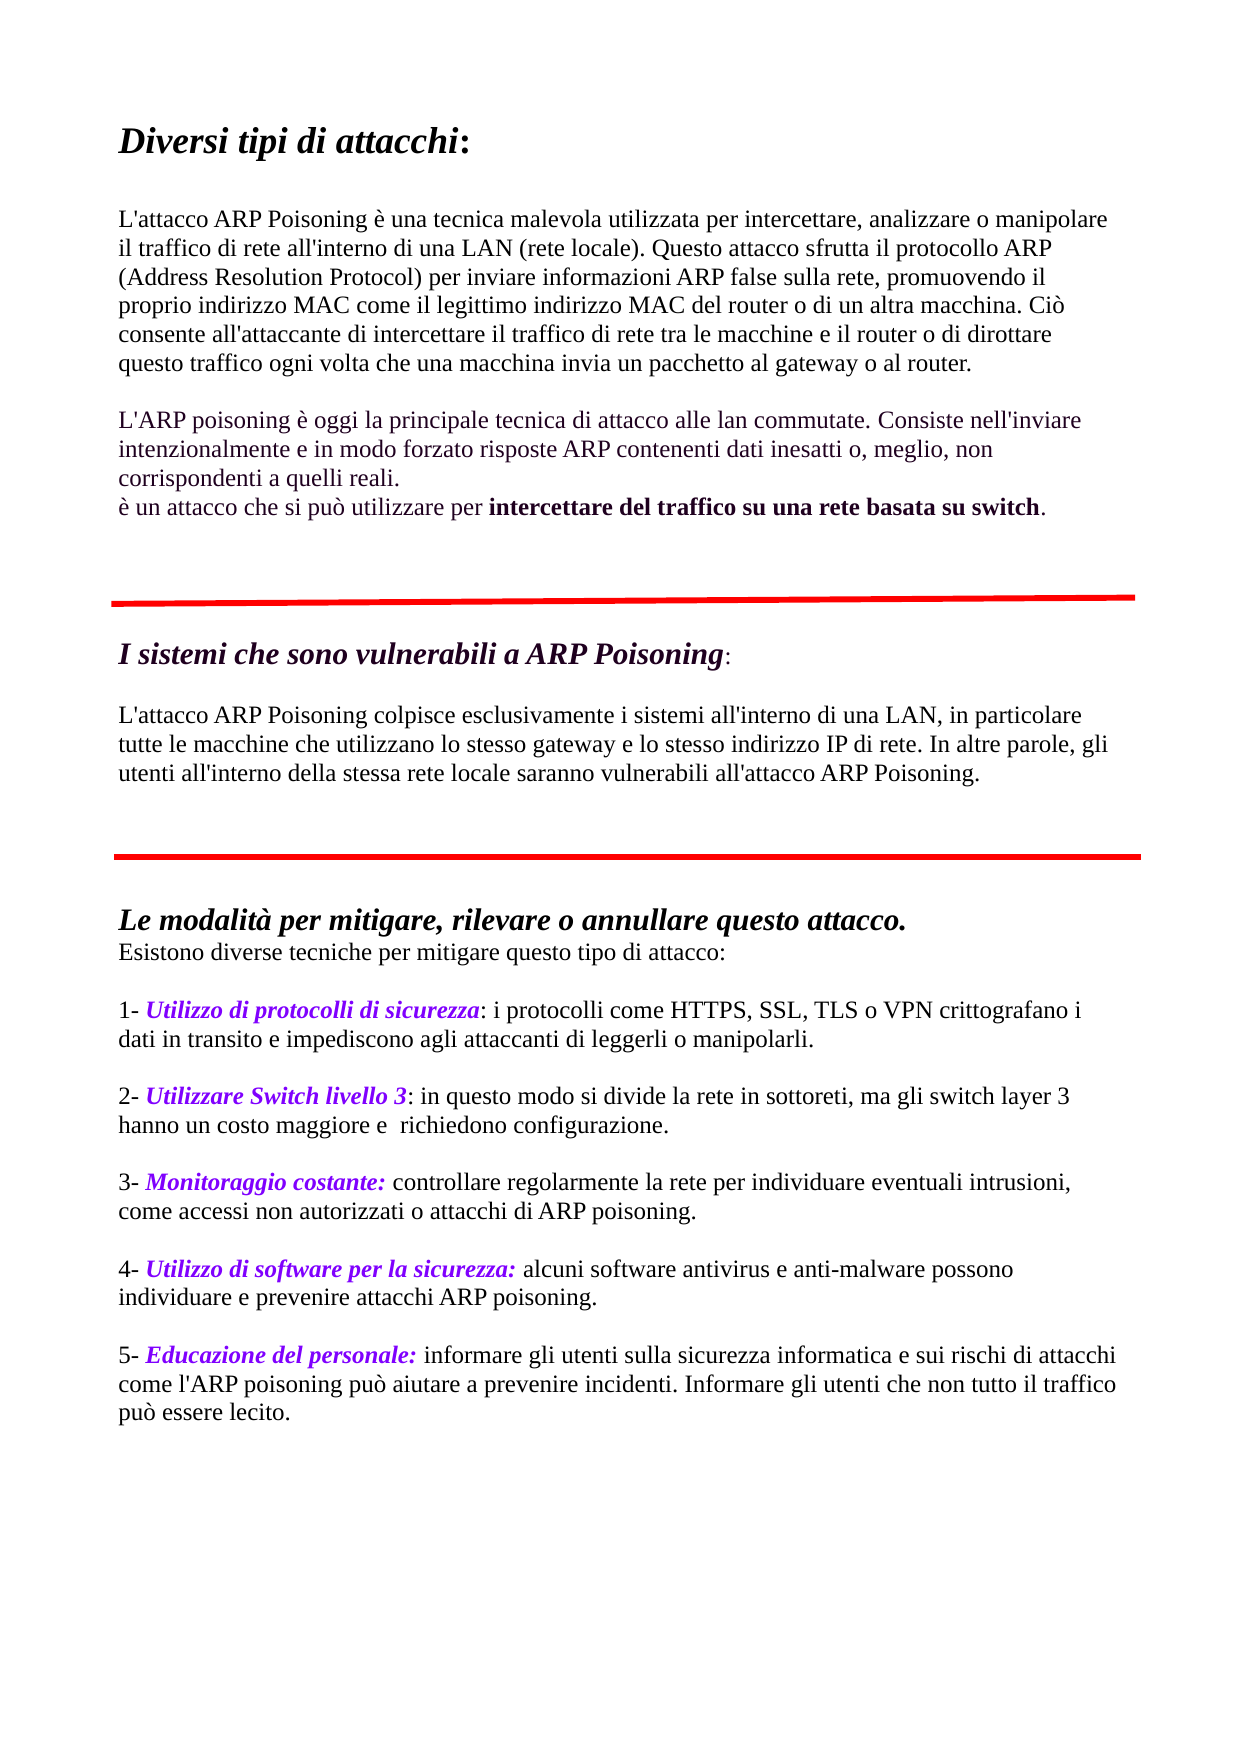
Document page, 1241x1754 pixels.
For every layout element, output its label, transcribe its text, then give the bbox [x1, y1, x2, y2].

text Esistono diverse tecniche per mitigare questo tipo di attacco: [118, 937, 1122, 966]
text Diversi tipi di attacchi: [118, 118, 1122, 161]
text L'attacco ARP Poisoning colpisce esclusivamente i sistemi all'interno di una LAN, in particolare tutte le macchine che utilizzano lo stesso gateway e lo stesso indirizzo IP di rete. In altre parole, gli utenti all'interno della stessa rete locale saranno vulnerabili all'attacco ARP Poisoning. [118, 700, 1122, 787]
text 5- Educazione del personale: informare gli utenti sulla sicurezza informatica e sui rischi di attacchi come l'ARP poisoning può aiutare a prevenire incidenti. Informare gli utenti che non tutto il traffico può essere lecito. [118, 1340, 1122, 1426]
text L'attacco ARP Poisoning è una tecnica malevola utilizzata per intercettare, analizzare o manipolare il traffico di rete all'interno di una LAN (rete locale). Questo attacco sfrutta il protocollo ARP (Address Resolution Protocol) per inviare informazioni ARP false sulla rete, promuovendo il proprio indirizzo MAC come il legittimo indirizzo MAC del router o di un altra macchina. Ciò consente all'attaccante di intercettare il traffico di rete tra le macchine e il router o di dirottare questo traffico ogni volta che una macchina invia un pacchetto al gateway o al router. [118, 204, 1122, 377]
text 2- Utilizzare Switch livello 3: in questo modo si divide la rete in sottoreti, ma gli switch layer 3 hanno un costo maggiore e richiedono configurazione. [118, 1081, 1122, 1139]
text L'ARP poisoning è oggi la principale tecnica di attacco alle lan commutate. Consiste nell'inviare intenzionalmente e in modo forzato risposte ARP contenenti dati inesatti o, meglio, non corrispondenti a quelli reali. [118, 406, 1122, 492]
text 4- Utilizzo di software per la sicurezza: alcuni software antivirus e anti-malware possono individuare e prevenire attacchi ARP poisoning. [118, 1254, 1122, 1311]
text è un attacco che si può utilizzare per intercettare del traffico su una rete basata su switch. [118, 492, 1122, 521]
text I sistemi che sono vulnerabili a ARP Poisoning: [118, 636, 1122, 672]
text Le modalità per mitigare, rilevare o annullare questo attacco. [118, 902, 1122, 937]
text 3- Monitoraggio costante: controllare regolarmente la rete per individuare eventuali intrusioni, come accessi non autorizzati o attacchi di ARP poisoning. [118, 1167, 1122, 1225]
text 1- Utilizzo di protocolli di sicurezza: i protocolli come HTTPS, SSL, TLS o VPN crittografano i dati in transito e impediscono agli attaccanti di leggerli o manipolarli. [118, 995, 1122, 1052]
